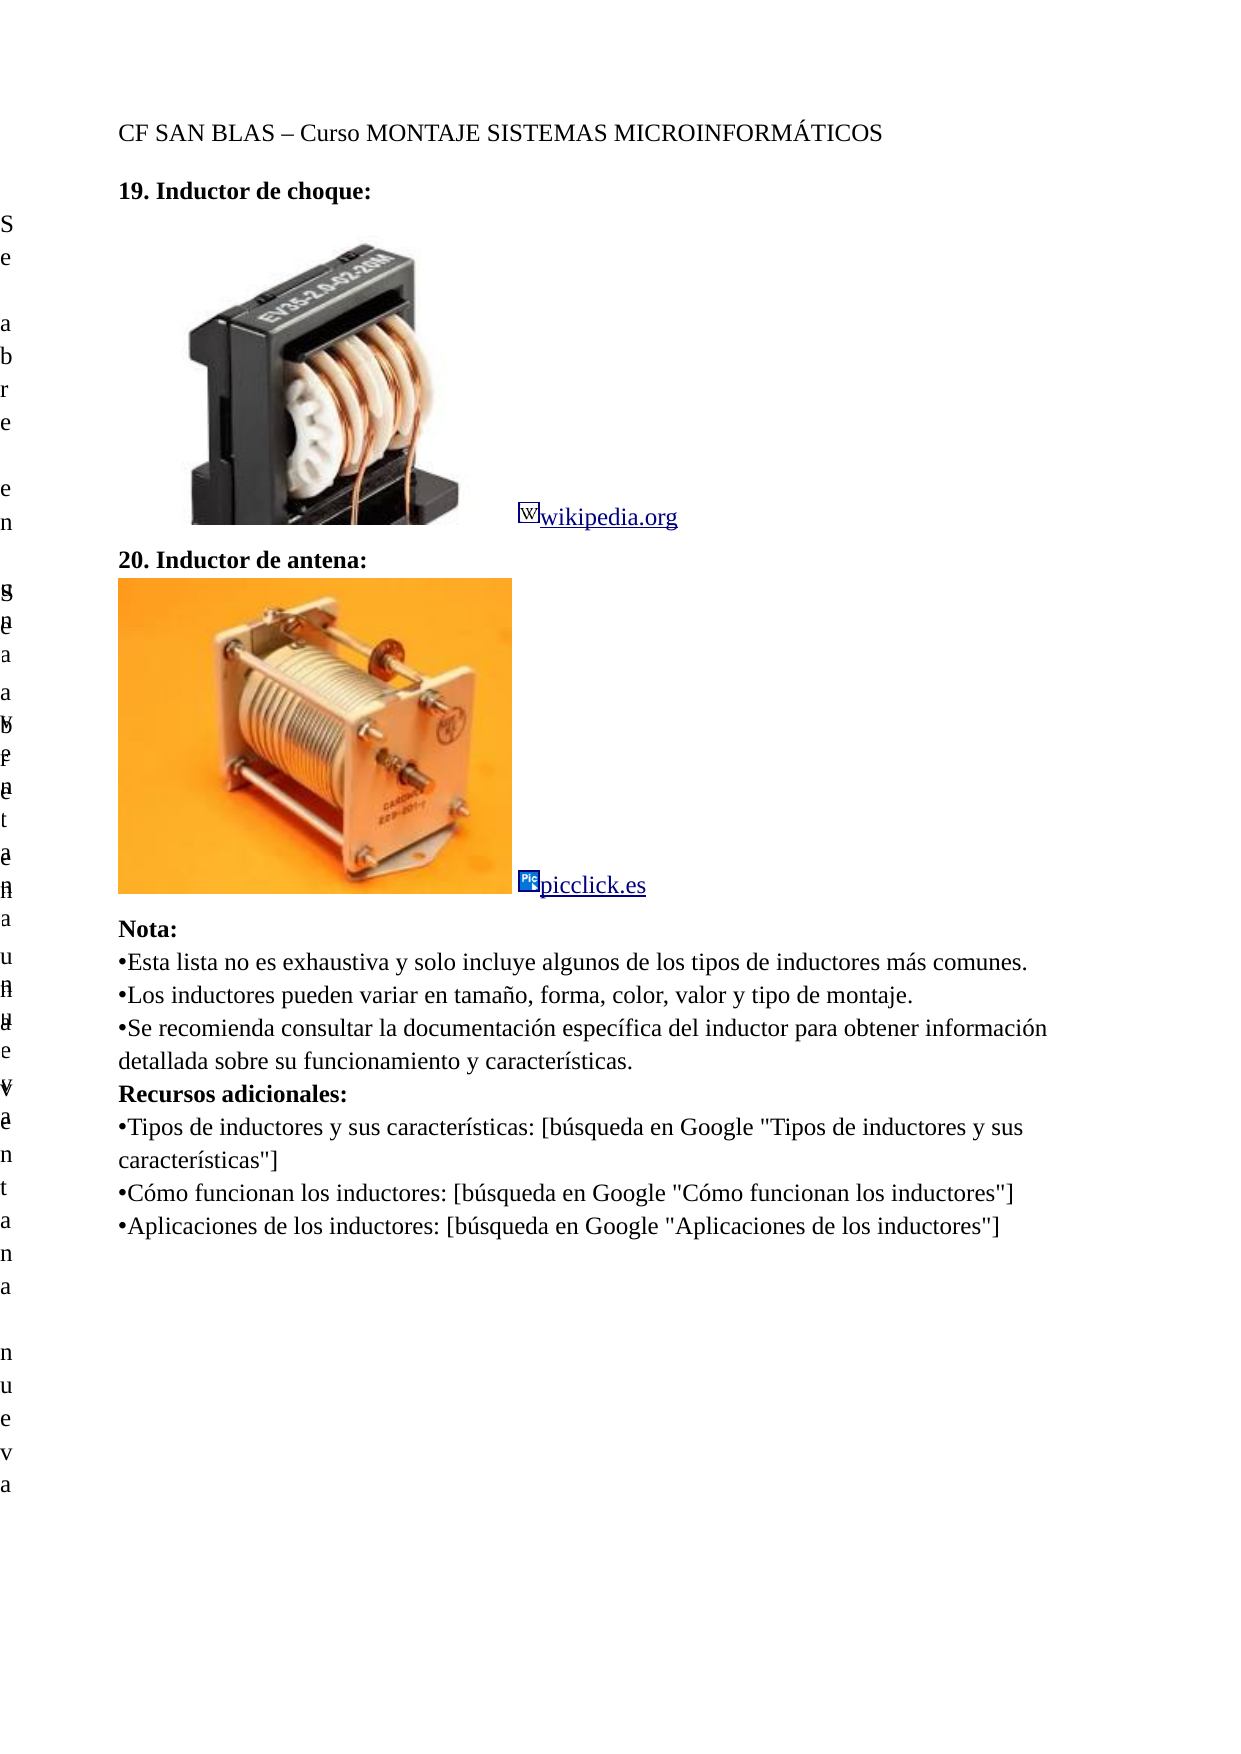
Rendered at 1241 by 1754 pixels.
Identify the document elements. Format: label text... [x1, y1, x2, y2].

text picclick.es [118, 578, 1122, 899]
list Se recomienda consultar la documentación específica del inductor para obtener información detallada sobre su funcionamiento y características. [118, 1013, 1122, 1074]
list Tipos de inductores y sus características: [búsqueda en Google "Tipos de inductores y sus características"] [118, 1112, 1122, 1173]
text Recursos adicionales: [118, 1079, 1122, 1107]
picture [520, 503, 538, 522]
list Esta lista no es exhaustiva y solo incluye algunos de los tipos de inductores más comunes. [118, 947, 1122, 975]
picture [118, 578, 512, 894]
text Nota: [118, 914, 1122, 942]
picture [118, 209, 512, 525]
list Cómo funcionan los inductores: [búsqueda en Google "Cómo funcionan los inductores"] [118, 1178, 1122, 1207]
text 19. Inductor de choque: [118, 176, 1122, 205]
list Aplicaciones de los inductores: [búsqueda en Google "Aplicaciones de los inductores"] [118, 1211, 1122, 1239]
text 20. Inductor de antena: [118, 545, 1122, 574]
picture [520, 872, 538, 890]
text wikipedia.org [118, 209, 1122, 530]
list Los inductores pueden variar en tamaño, forma, color, valor y tipo de montaje. [118, 980, 1122, 1008]
